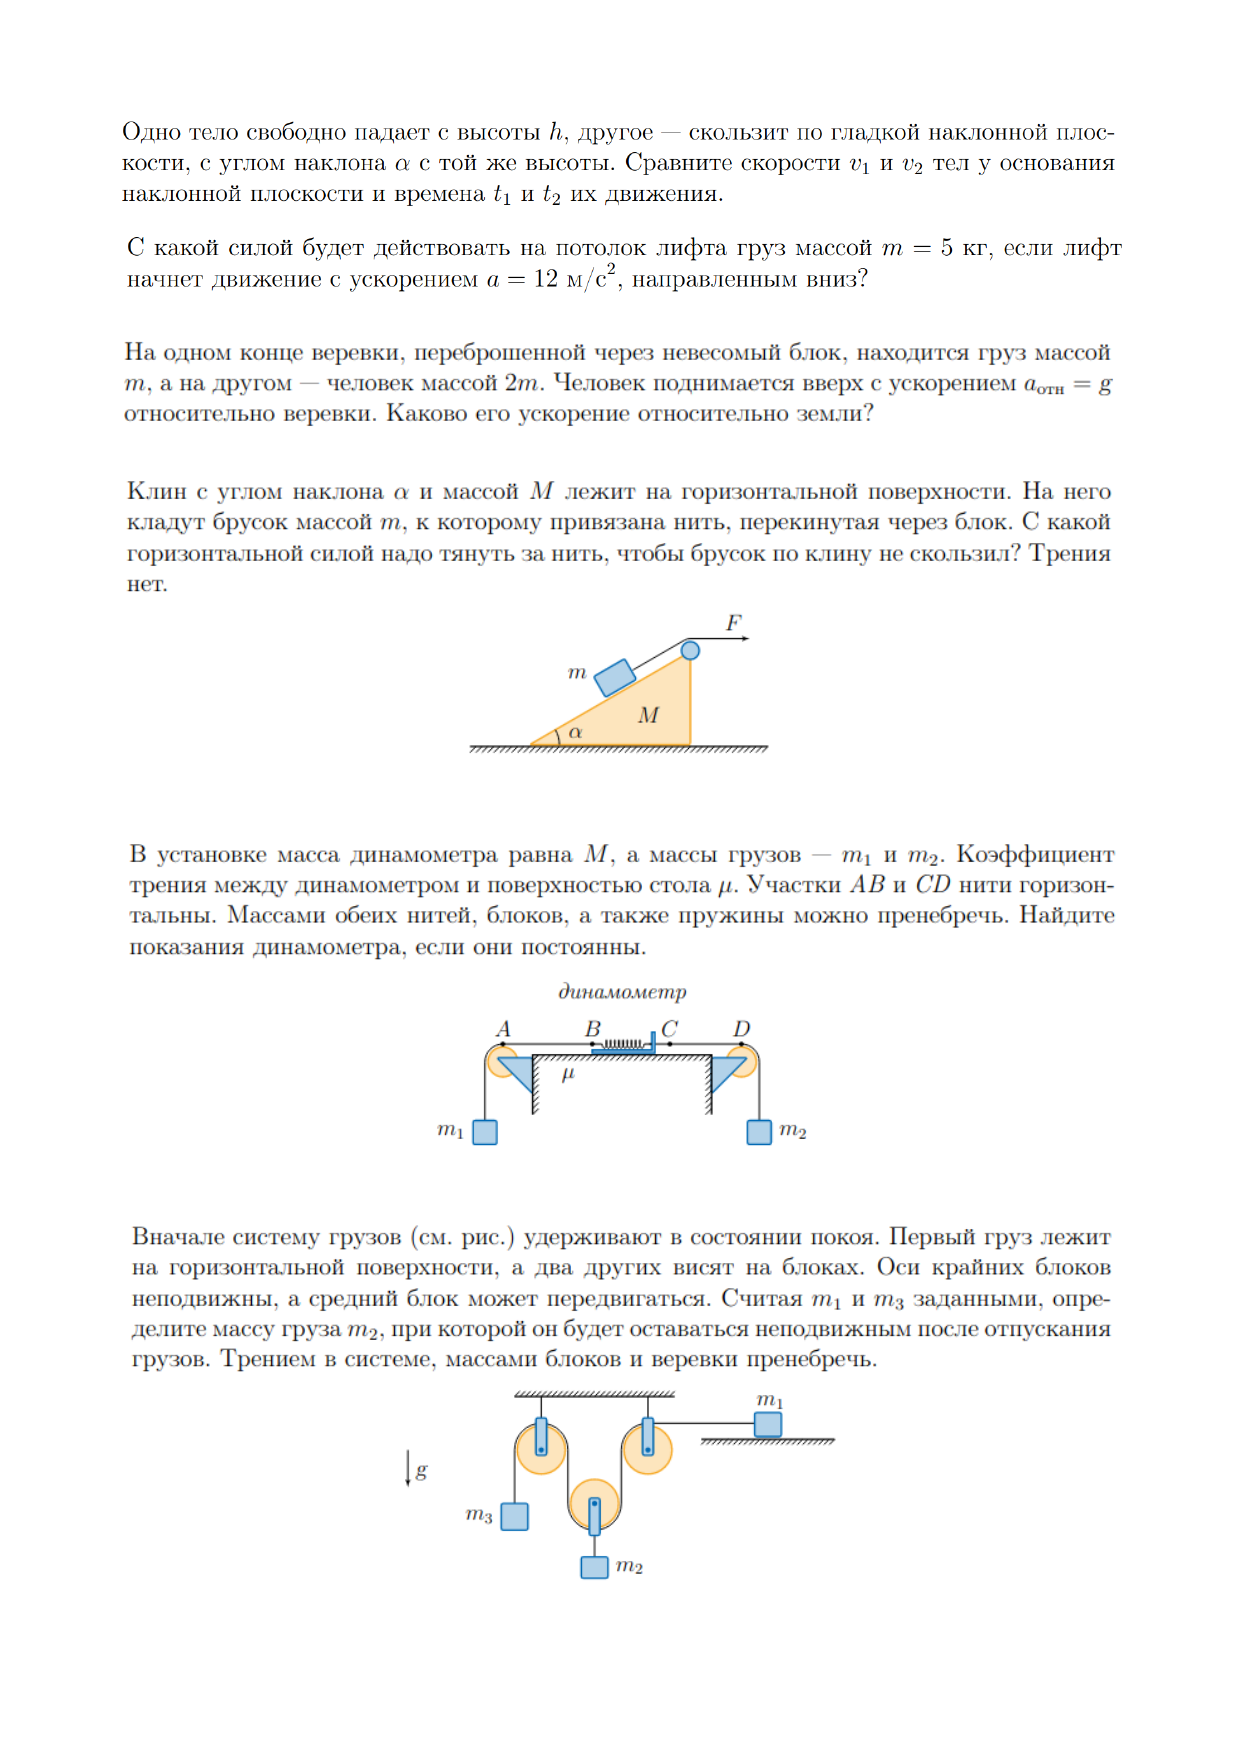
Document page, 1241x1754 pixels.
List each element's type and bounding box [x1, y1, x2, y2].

picture [118, 475, 1123, 767]
picture [118, 118, 1123, 214]
picture [118, 332, 1123, 440]
picture [118, 838, 1123, 1163]
picture [118, 233, 1123, 297]
picture [118, 1218, 1123, 1604]
